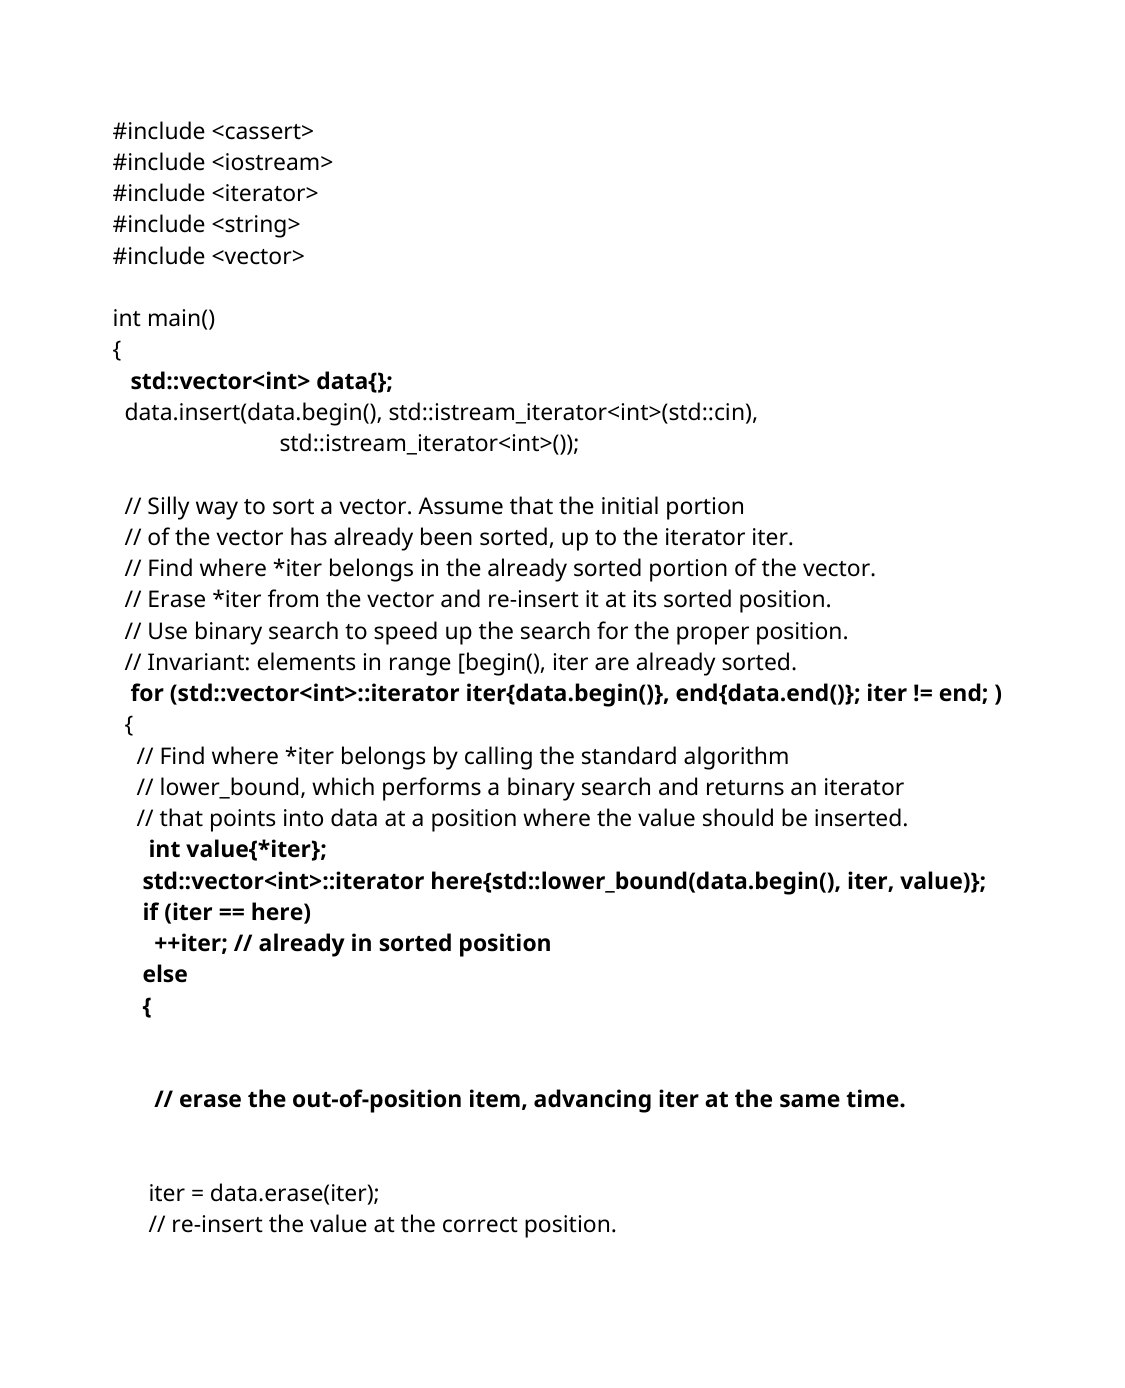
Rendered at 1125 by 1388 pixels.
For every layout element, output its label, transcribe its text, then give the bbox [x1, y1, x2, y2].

text // Find where *iter belongs in the already sorted portion of the vector. [112, 552, 1012, 583]
text // Find where *iter belongs by calling the standard algorithm [112, 740, 1012, 771]
text // of the vector has already been sorted, up to the iterator iter. [112, 521, 1012, 552]
text std::istream_iterator<int>()); [112, 427, 1012, 458]
text // Erase *iter from the vector and re-insert it at its sorted position. [112, 583, 1012, 615]
text for (std::vector<int>::iterator iter{data.begin()}, end{data.end()}; iter != end; ) [112, 677, 1012, 708]
text // that points into data at a position where the value should be inserted. [112, 802, 1012, 833]
text data.insert(data.begin(), std::istream_iterator<int>(std::cin), [112, 396, 1012, 427]
text { [112, 333, 1012, 365]
text { [112, 990, 1012, 1021]
text // Silly way to sort a vector. Assume that the initial portion [112, 490, 1012, 521]
text else [112, 958, 1012, 990]
text #include <string> [112, 208, 1012, 240]
text #include <iostream> [112, 146, 1012, 177]
text { [112, 708, 1012, 740]
text int main() [112, 302, 1012, 333]
text // re-insert the value at the correct position. [112, 1208, 1012, 1240]
text ++iter; // already in sorted position [112, 927, 1012, 958]
text std::vector<int> data{}; [112, 365, 1012, 396]
text iter = data.erase(iter); [112, 1177, 1012, 1208]
text // lower_bound, which performs a binary search and returns an iterator [112, 771, 1012, 802]
text #include <iterator> [112, 177, 1012, 208]
text // Use binary search to speed up the search for the proper position. [112, 615, 1012, 646]
text // Invariant: elements in range [begin(), iter are already sorted. [112, 646, 1012, 677]
text int value{*iter}; [112, 833, 1012, 865]
text if (iter == here) [112, 896, 1012, 927]
text std::vector<int>::iterator here{std::lower_bound(data.begin(), iter, value)}; [112, 865, 1012, 896]
text // erase the out-of-position item, advancing iter at the same time. [112, 1083, 1012, 1115]
text #include <cassert> [112, 115, 1012, 146]
text #include <vector> [112, 240, 1012, 271]
